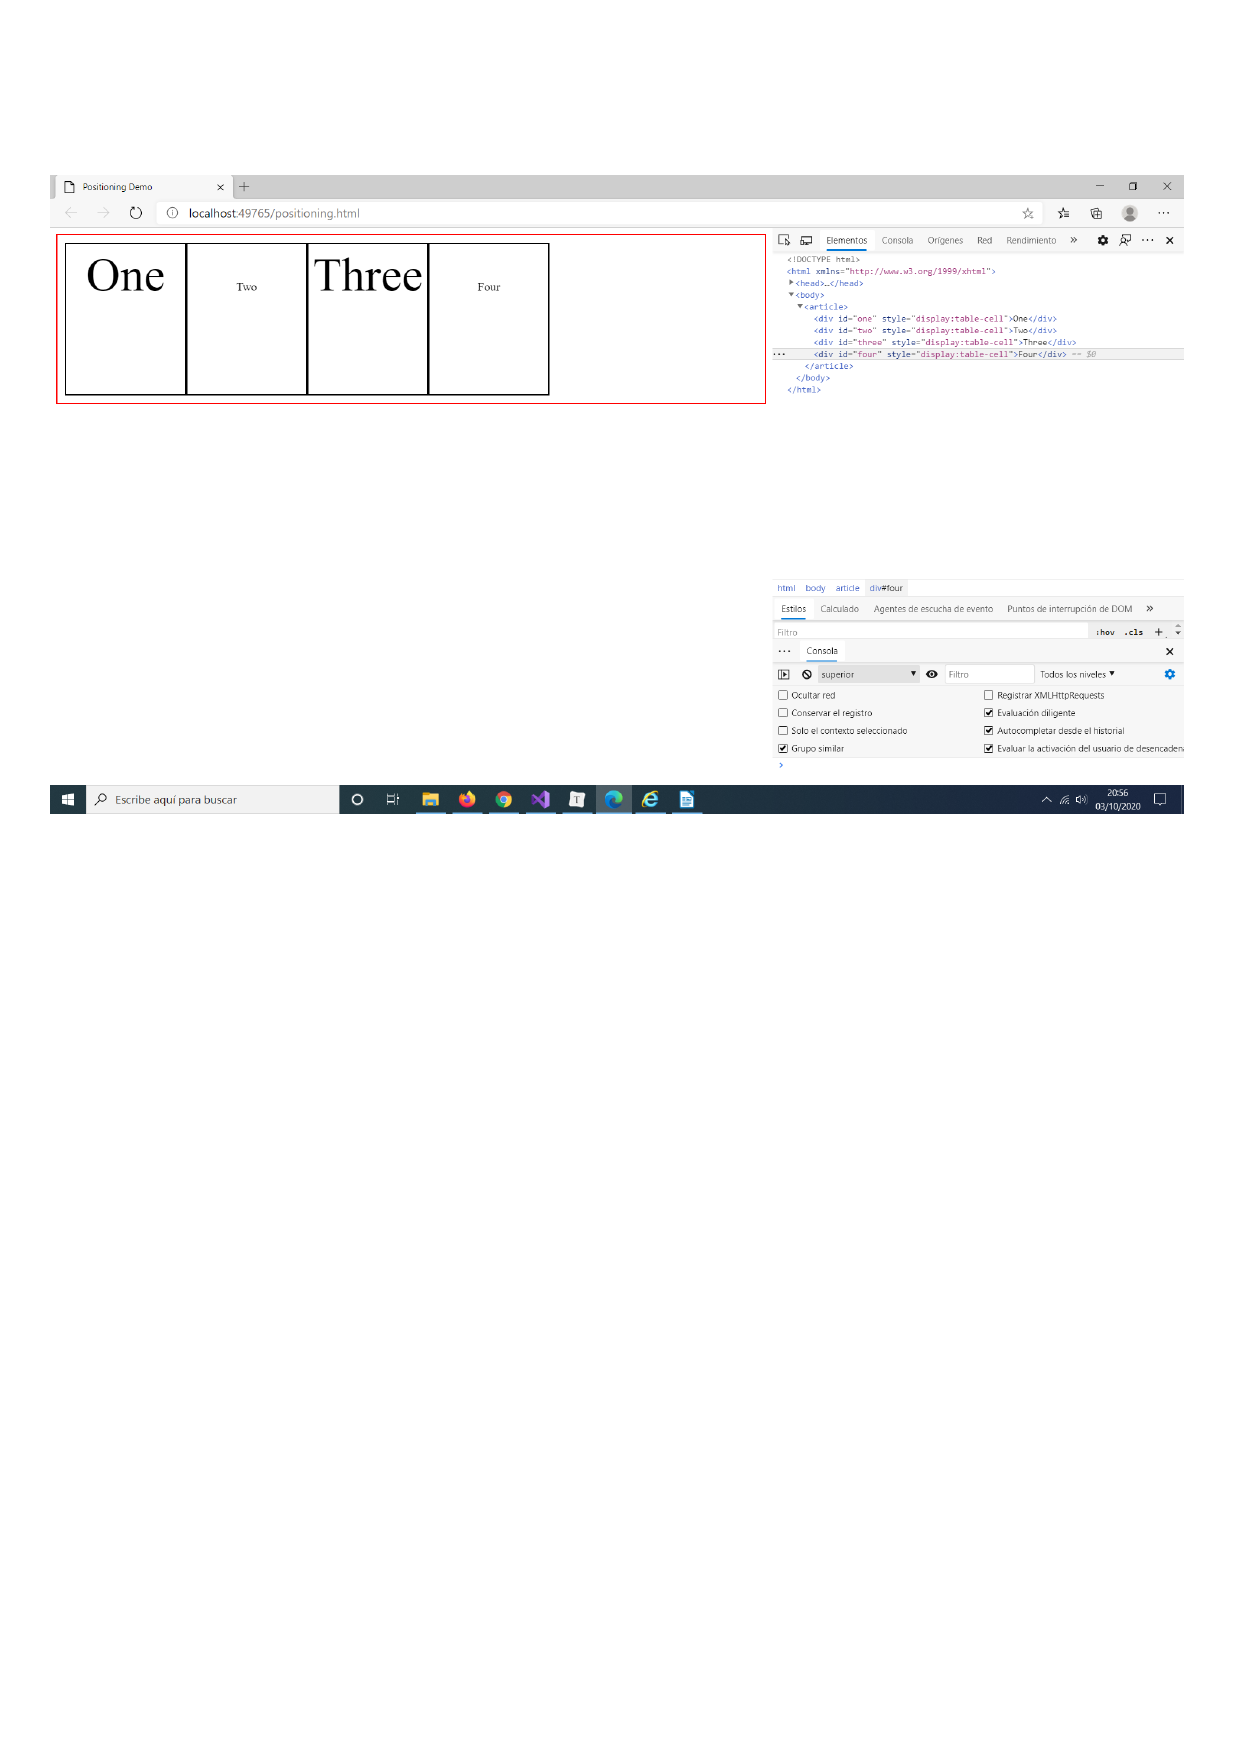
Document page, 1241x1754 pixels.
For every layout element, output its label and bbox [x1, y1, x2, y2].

picture [50, 175, 1184, 814]
